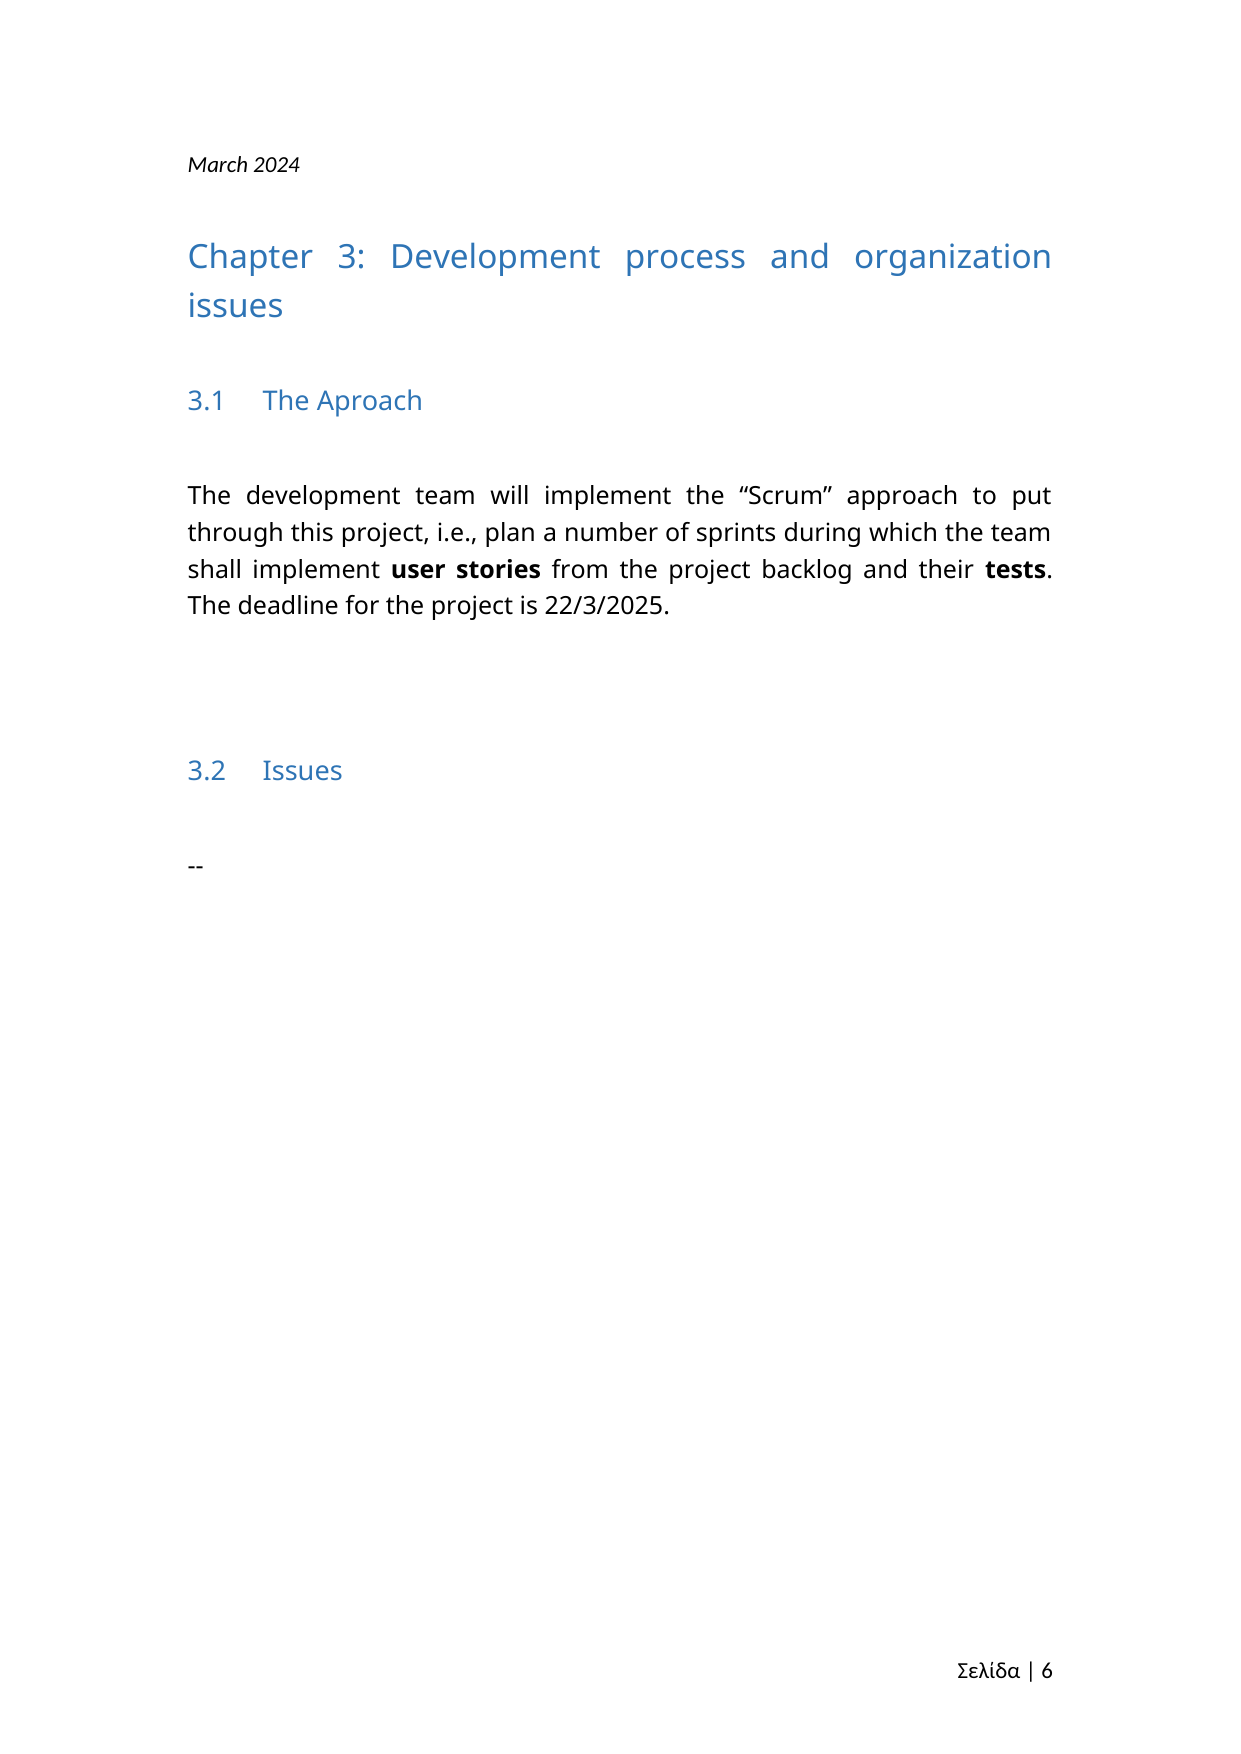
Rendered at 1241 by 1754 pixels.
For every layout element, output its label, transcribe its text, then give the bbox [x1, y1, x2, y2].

subtitle 3.2 Issues [187, 752, 1053, 788]
subtitle Chapter 3: Development process and organization issues [187, 232, 1053, 327]
text -- [187, 848, 1053, 882]
text The development team will implement the “Scrum” approach to put through this project, i.e., plan a number of sprints during which the team shall implement user stories from the project backlog and their tests. The deadline for the project is 22/3/2025. [187, 478, 1053, 622]
subtitle 3.1 The Aproach [187, 381, 1053, 418]
